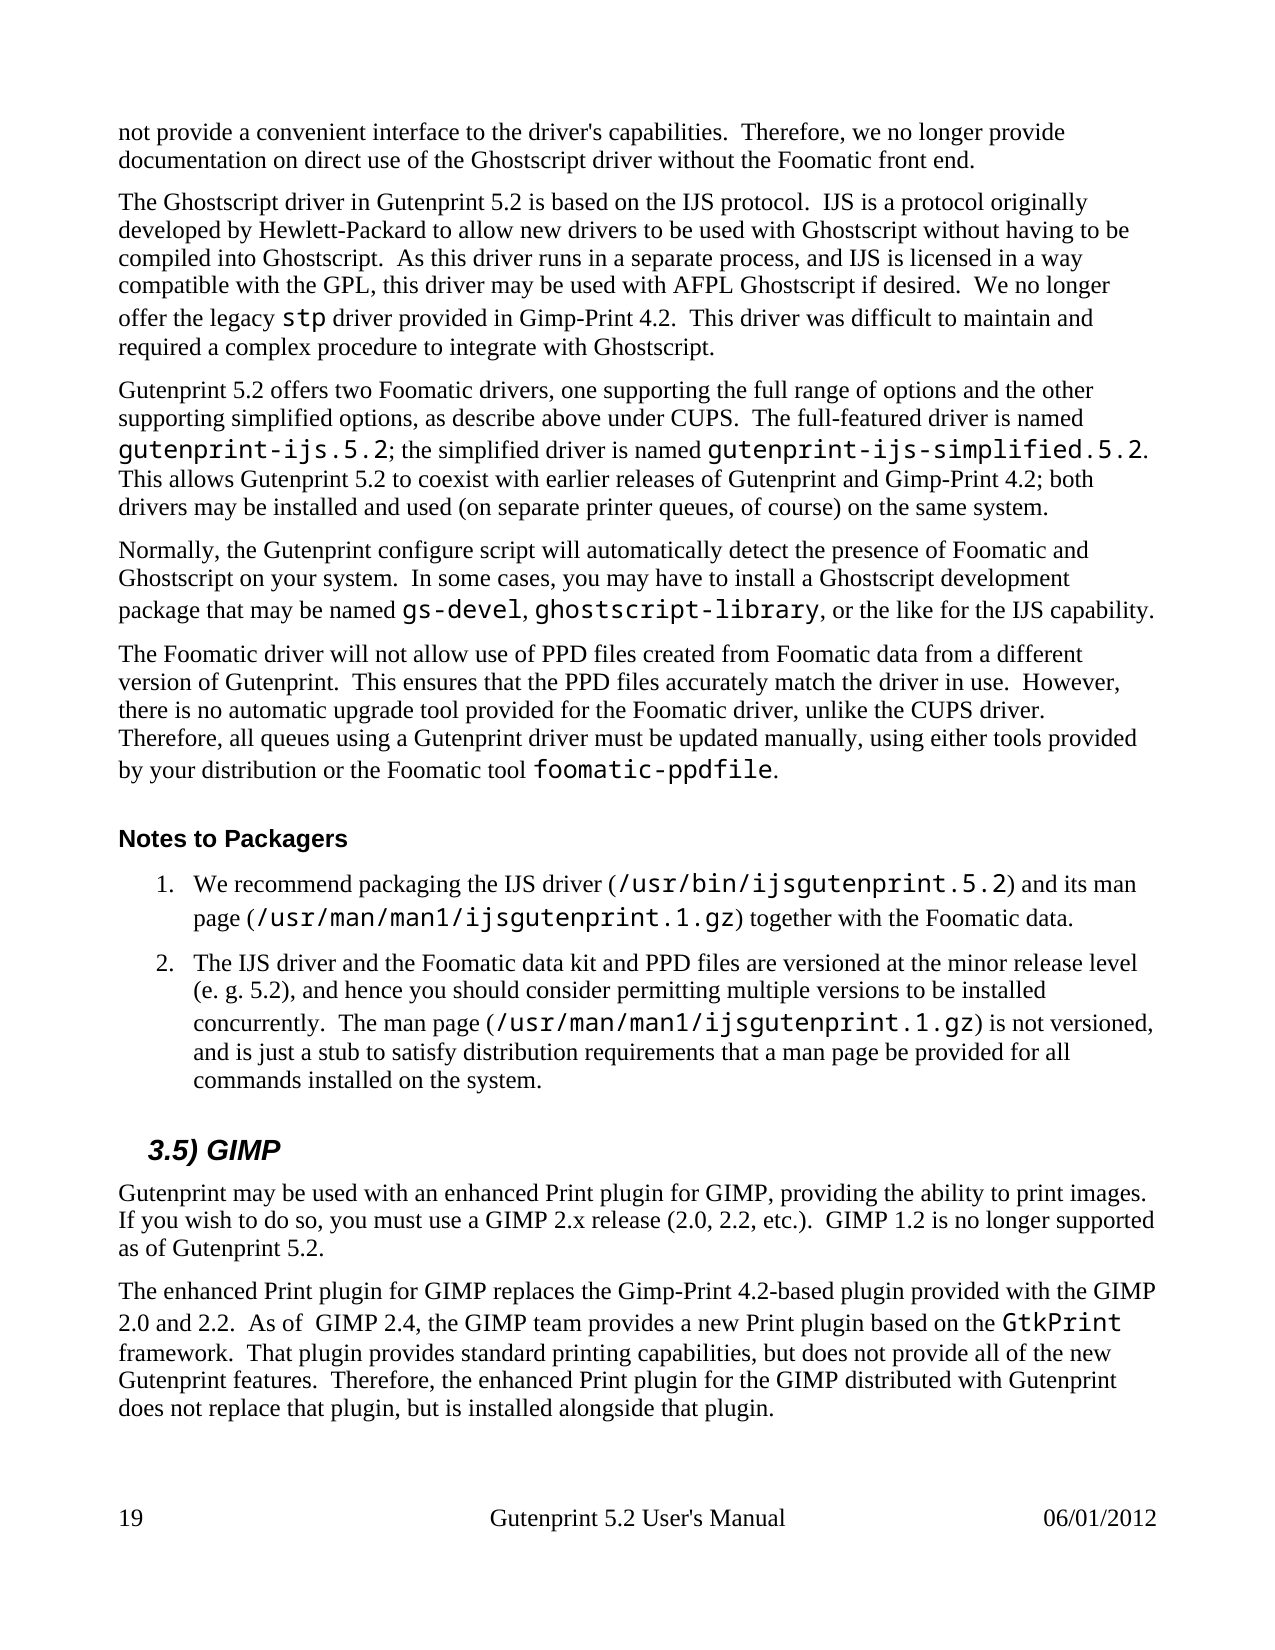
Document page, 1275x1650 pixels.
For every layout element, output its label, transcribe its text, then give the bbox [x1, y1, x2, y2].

text The Ghostscript driver in Gutenprint 5.2 is based on the IJS protocol. IJS is a protocol originally developed by Hewlett-Packard to allow new drivers to be used with Ghostscript without having to be compiled into Ghostscript. As this driver runs in a separate process, and IJS is licensed in a way compatible with the GPL, this driver may be used with AFPL Ghostscript if desired. We no longer offer the legacy stp driver provided in Gimp-Print 4.2. This driver was difficult to maintain and required a complex procedure to integrate with Ghostscript. [118, 188, 1157, 361]
list We recommend packaging the IJS driver (/usr/bin/ijsgutenprint.5.2) and its man page (/usr/man/man1/ijsgutenprint.1.gz) together with the Foomatic data. [156, 866, 1157, 934]
text not provide a convenient interface to the driver's capabilities. Therefore, we no longer provide documentation on direct use of the Ghostscript driver without the Foomatic front end. [118, 118, 1157, 173]
text Gutenprint may be used with an enhanced Print plugin for GIMP, providing the ability to print images. If you wish to do so, you must use a GIMP 2.x release (2.0, 2.2, etc.). GIMP 1.2 is no longer supported as of Gutenprint 5.2. [118, 1179, 1157, 1262]
text Normally, the Gutenprint configure script will automatically detect the presence of Foomatic and Ghostscript on your system. In some cases, you may have to install a Ghostscript development package that may be named gs-devel, ghostscript-library, or the like for the IJS capability. [118, 536, 1157, 626]
subtitle Notes to Packagers [118, 825, 1157, 853]
text Gutenprint 5.2 offers two Foomatic drivers, one supporting the full range of options and the other supporting simplified options, as describe above under CUPS. The full-featured driver is named gutenprint-ijs.5.2; the simplified driver is named gutenprint-ijs-simplified.5.2. This allows Gutenprint 5.2 to coexist with earlier releases of Gutenprint and Gimp-Print 4.2; both drivers may be installed and used (on separate printer queues, of course) on the same system. [118, 376, 1157, 521]
list The IJS driver and the Foomatic data kit and PPD files are versioned at the minor release level (e. g. 5.2), and hence you should consider permitting multiple versions to be installed concurrently. The man page (/usr/man/man1/ijsgutenprint.1.gz) is not versioned, and is just a stub to satisfy distribution requirements that a man page be provided for all commands installed on the system. [156, 949, 1157, 1094]
text The enhanced Print plugin for GIMP replaces the Gimp-Print 4.2-based plugin provided with the GIMP 2.0 and 2.2. As of GIMP 2.4, the GIMP team provides a new Print plugin based on the GtkPrint framework. That plugin provides standard printing capabilities, but does not provide all of the new Gutenprint features. Therefore, the enhanced Print plugin for the GIMP distributed with Gutenprint does not replace that plugin, but is installed alongside that plugin. [118, 1277, 1157, 1422]
text The Foomatic driver will not allow use of PPD files created from Foomatic data from a different version of Gutenprint. This ensures that the PPD files accurately match the driver in use. However, there is no automatic upgrade tool provided for the Foomatic driver, unlike the CUPS driver. Therefore, all queues using a Gutenprint driver must be updated manually, using either tools provided by your distribution or the Foomatic tool foomatic-ppdfile. [118, 641, 1157, 785]
subtitle GIMP [148, 1134, 1157, 1166]
